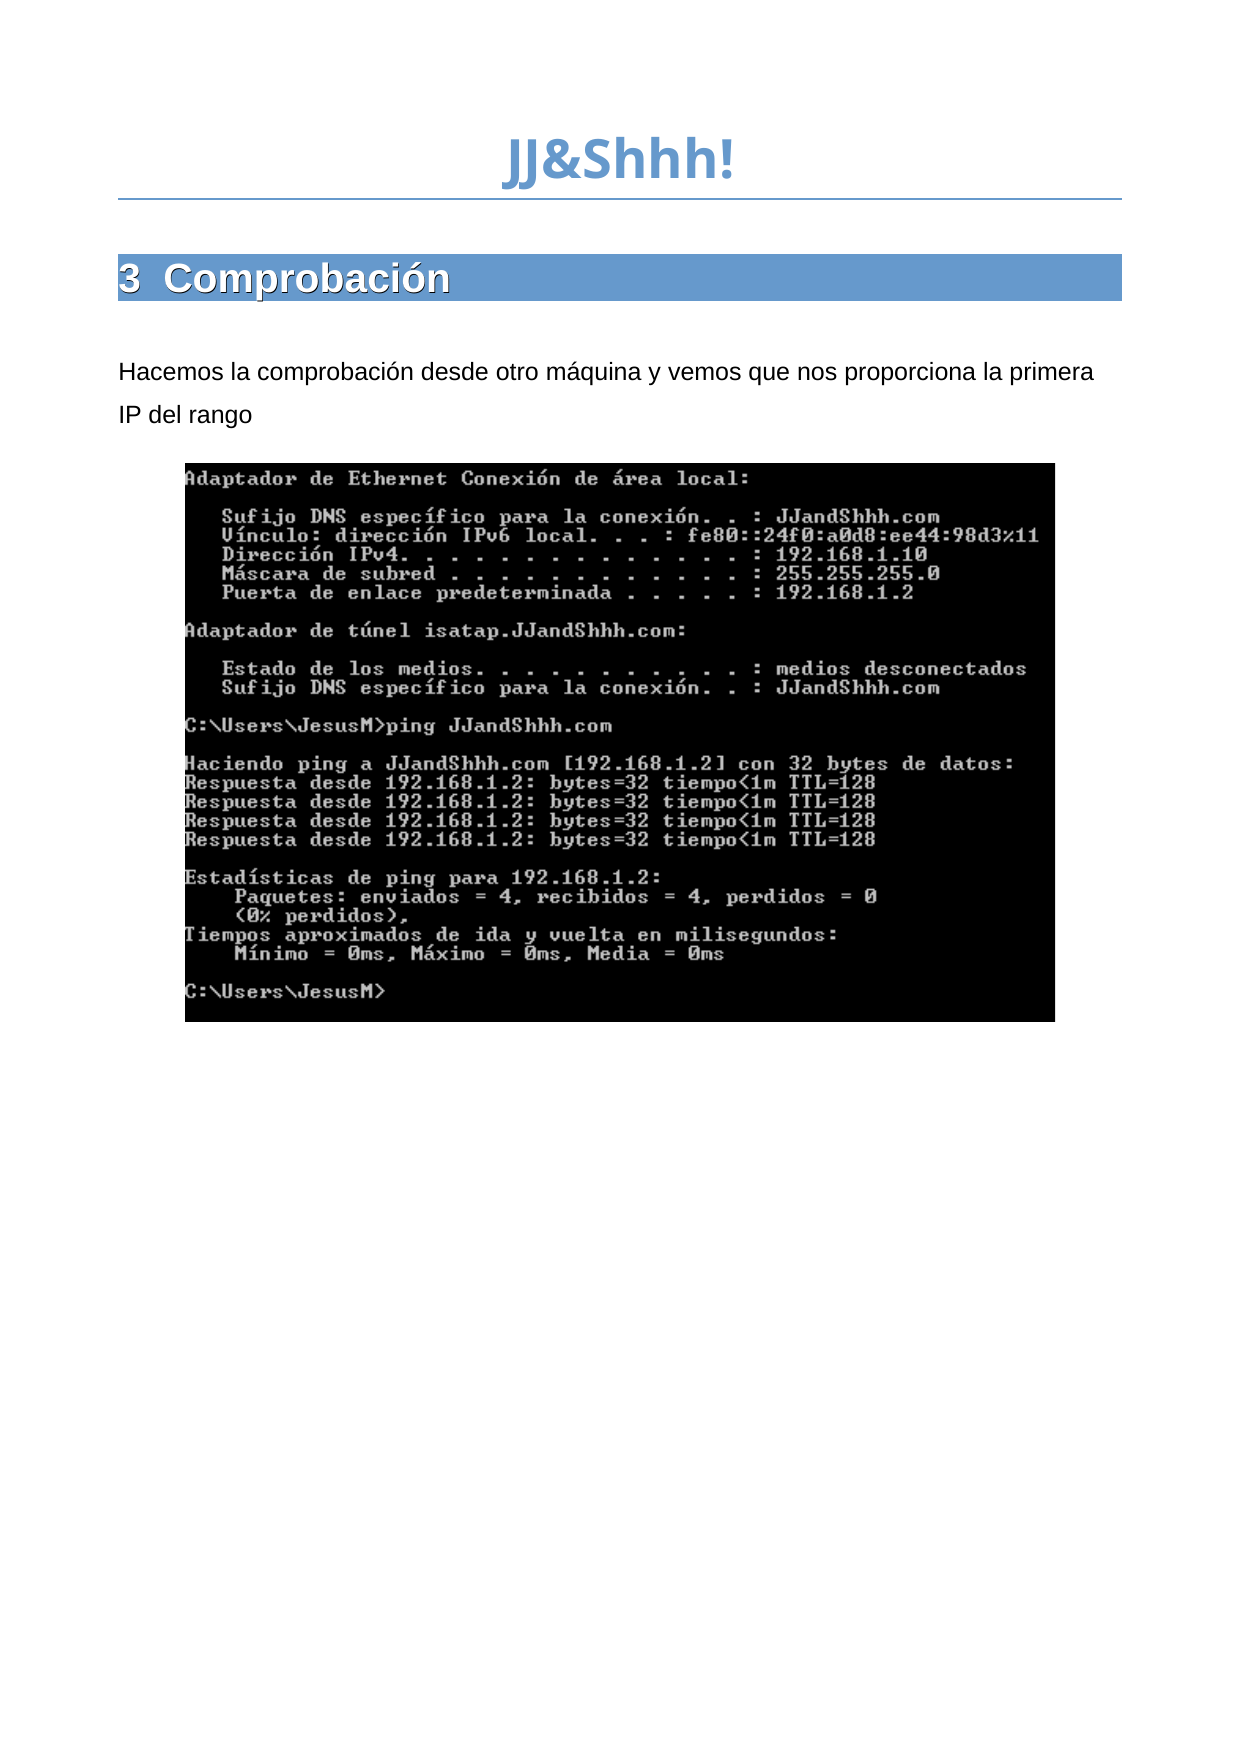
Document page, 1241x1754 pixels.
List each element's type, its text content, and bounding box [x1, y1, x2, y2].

picture [185, 463, 1056, 1022]
text Hacemos la comprobación desde otro máquina y vemos que nos proporciona la primera IP del rango [118, 357, 1122, 429]
subtitle Comprobación [118, 254, 1122, 301]
